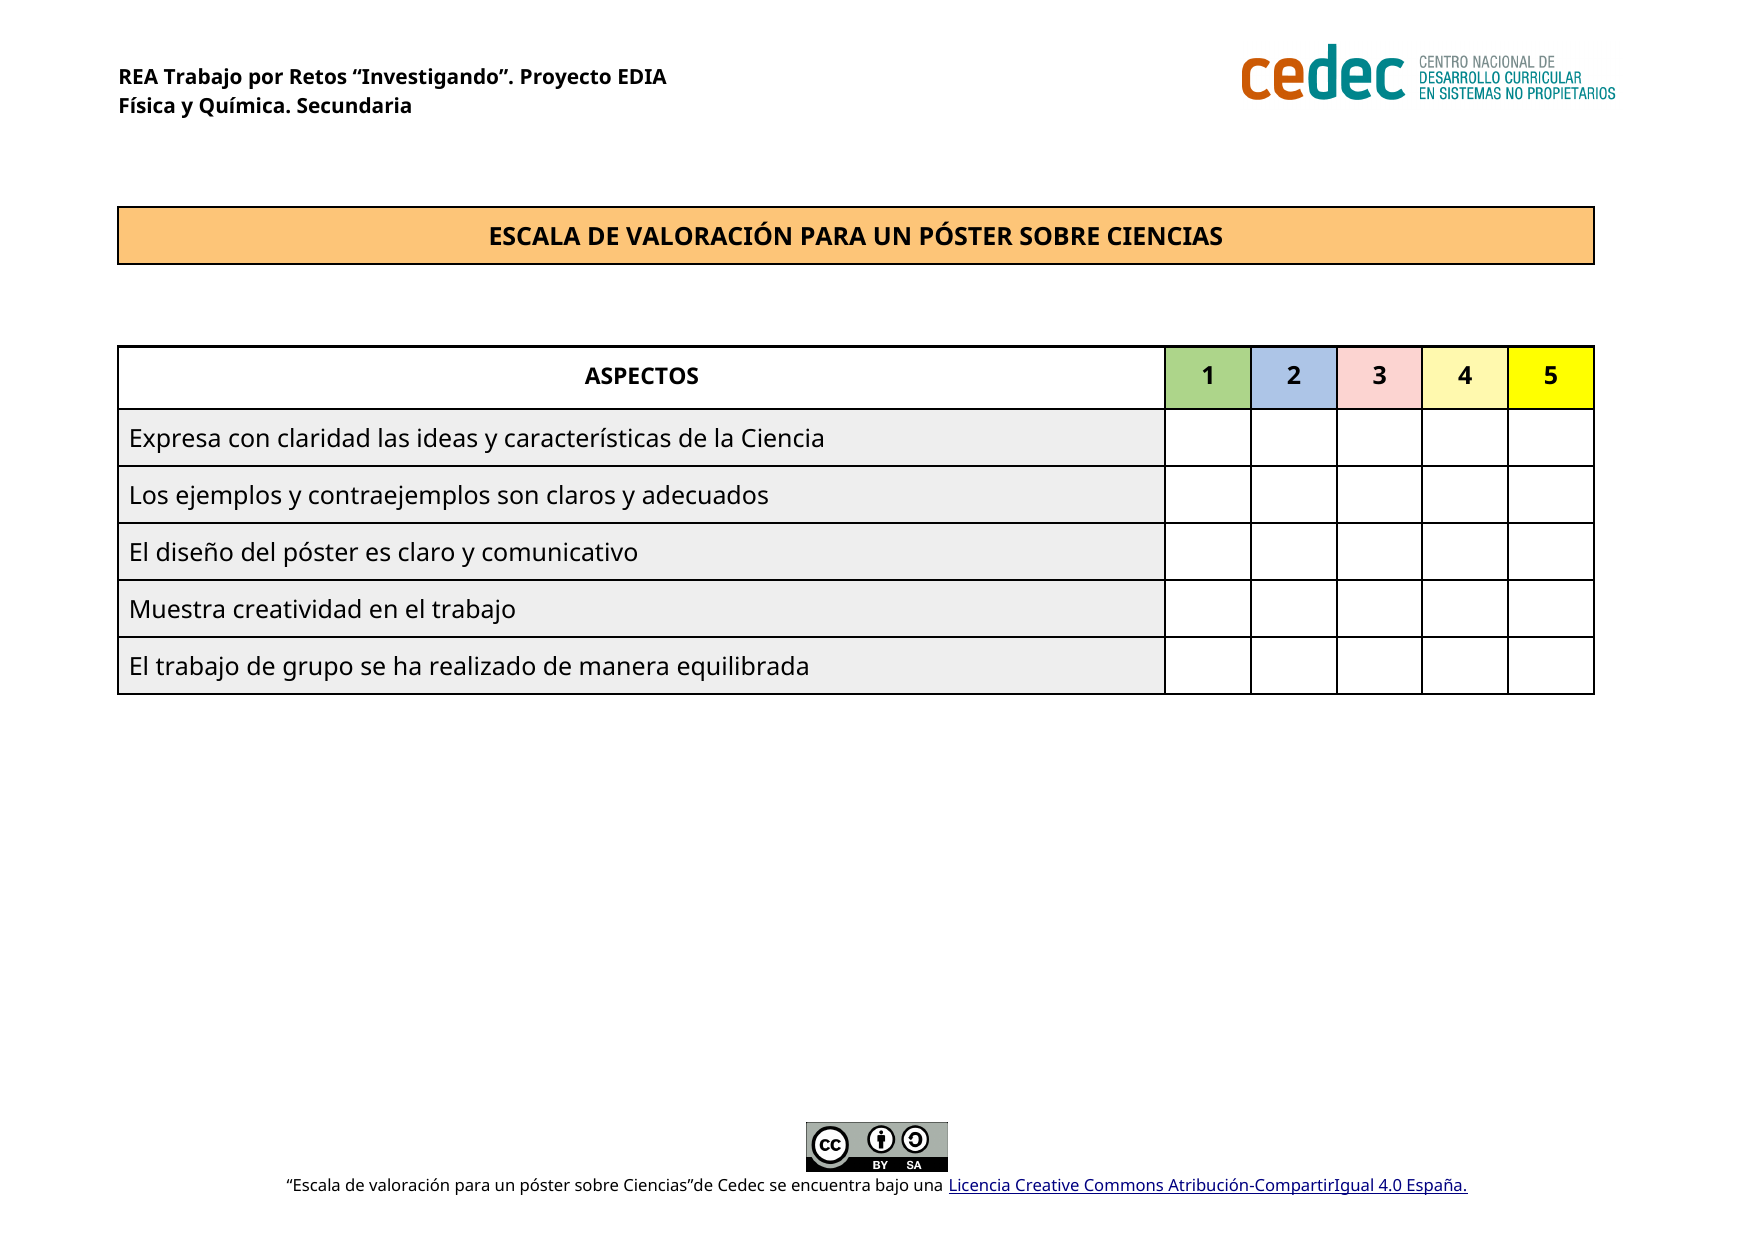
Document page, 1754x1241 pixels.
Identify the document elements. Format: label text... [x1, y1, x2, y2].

table_cell [1252, 638, 1336, 693]
table_cell [1252, 524, 1336, 579]
table_cell [1166, 638, 1250, 693]
table_cell [1423, 638, 1507, 693]
table_cell [1509, 581, 1593, 636]
table_cell [1423, 467, 1507, 522]
table_cell Los ejemplos y contraejemplos son claros y adecuados [119, 467, 1164, 522]
table_cell [1166, 581, 1250, 636]
table_header 2 [1252, 348, 1336, 408]
table_header 4 [1423, 348, 1507, 408]
table_cell [1509, 467, 1593, 522]
table_cell El trabajo de grupo se ha realizado de manera equilibrada [119, 638, 1164, 693]
table_cell [1338, 524, 1421, 579]
table_cell [1509, 524, 1593, 579]
table_header ASPECTOS [119, 348, 1164, 408]
table_cell [1166, 467, 1250, 522]
table_cell [1423, 581, 1507, 636]
table_header 3 [1338, 348, 1421, 408]
table_header 5 [1509, 348, 1593, 408]
table_cell [1338, 410, 1421, 465]
table_cell [1423, 524, 1507, 579]
table_cell [1252, 467, 1336, 522]
table_header ESCALA DE VALORACIÓN PARA UN PÓSTER SOBRE CIENCIAS [119, 208, 1593, 263]
table_cell [1338, 638, 1421, 693]
table_cell [1509, 638, 1593, 693]
table_cell [1338, 467, 1421, 522]
table_cell [1423, 410, 1507, 465]
table_cell [1338, 581, 1421, 636]
table_cell El diseño del póster es claro y comunicativo [119, 524, 1164, 579]
table_cell [1252, 410, 1336, 465]
table_header 1 [1166, 348, 1250, 408]
table_cell Muestra creatividad en el trabajo [119, 581, 1164, 636]
table_cell [1166, 410, 1250, 465]
table_cell Expresa con claridad las ideas y características de la Ciencia [119, 410, 1164, 465]
table_cell [1509, 410, 1593, 465]
table_cell [1252, 581, 1336, 636]
table_cell [1166, 524, 1250, 579]
